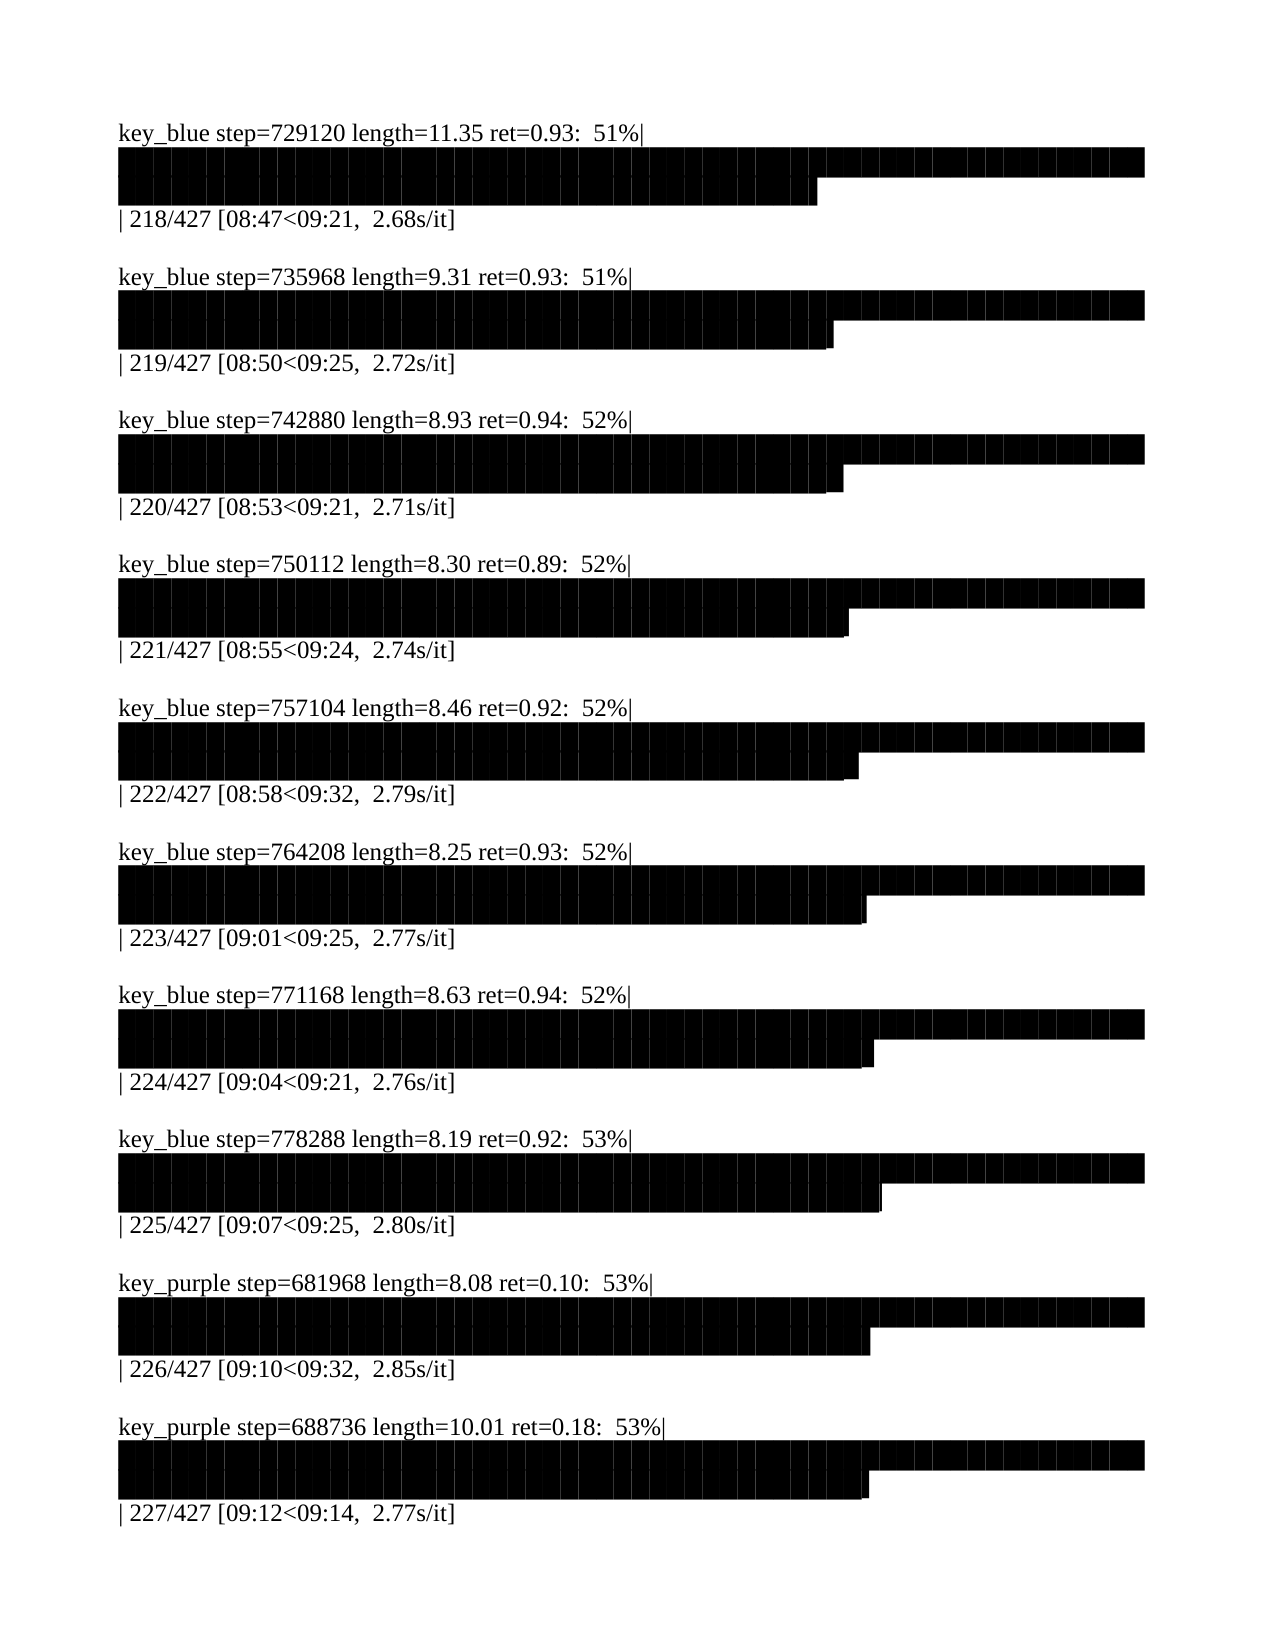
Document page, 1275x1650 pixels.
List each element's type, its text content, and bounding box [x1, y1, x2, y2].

text key_blue step=778288 length=8.19 ret=0.92: 53%|█████████████████████████████████████████████████████████████████████████████████████████████████████▏ | 225/427 [09:07<09:25, 2.80s/it] [118, 1124, 1157, 1239]
text key_blue step=757104 length=8.46 ret=0.92: 52%|███████████████████████████████████████████████████████████████████████████████████████████████████▊ | 222/427 [08:58<09:32, 2.79s/it] [118, 693, 1157, 808]
text key_blue step=735968 length=9.31 ret=0.93: 51%|██████████████████████████████████████████████████████████████████████████████████████████████████▍ | 219/427 [08:50<09:25, 2.72s/it] [118, 262, 1157, 377]
text key_purple step=688736 length=10.01 ret=0.18: 53%|████████████████████████████████████████████████████████████████████████████████████████████████████▍ | 227/427 [09:12<09:14, 2.77s/it] [118, 1412, 1157, 1527]
text key_blue step=742880 length=8.93 ret=0.94: 52%|██████████████████████████████████████████████████████████████████████████████████████████████████▉ | 220/427 [08:53<09:21, 2.71s/it] [118, 406, 1157, 521]
text key_blue step=764208 length=8.25 ret=0.93: 52%|████████████████████████████████████████████████████████████████████████████████████████████████████▎ | 223/427 [09:01<09:25, 2.77s/it] [118, 837, 1157, 952]
text key_blue step=771168 length=8.63 ret=0.94: 52%|████████████████████████████████████████████████████████████████████████████████████████████████████▋ | 224/427 [09:04<09:21, 2.76s/it] [118, 981, 1157, 1096]
text key_purple step=681968 length=8.08 ret=0.10: 53%|████████████████████████████████████████████████████████████████████████████████████████████████████▌ | 226/427 [09:10<09:32, 2.85s/it] [118, 1268, 1157, 1383]
text key_blue step=750112 length=8.30 ret=0.89: 52%|███████████████████████████████████████████████████████████████████████████████████████████████████▎ | 221/427 [08:55<09:24, 2.74s/it] [118, 549, 1157, 664]
text key_blue step=729120 length=11.35 ret=0.93: 51%|█████████████████████████████████████████████████████████████████████████████████████████████████▌ | 218/427 [08:47<09:21, 2.68s/it] [118, 118, 1157, 233]
